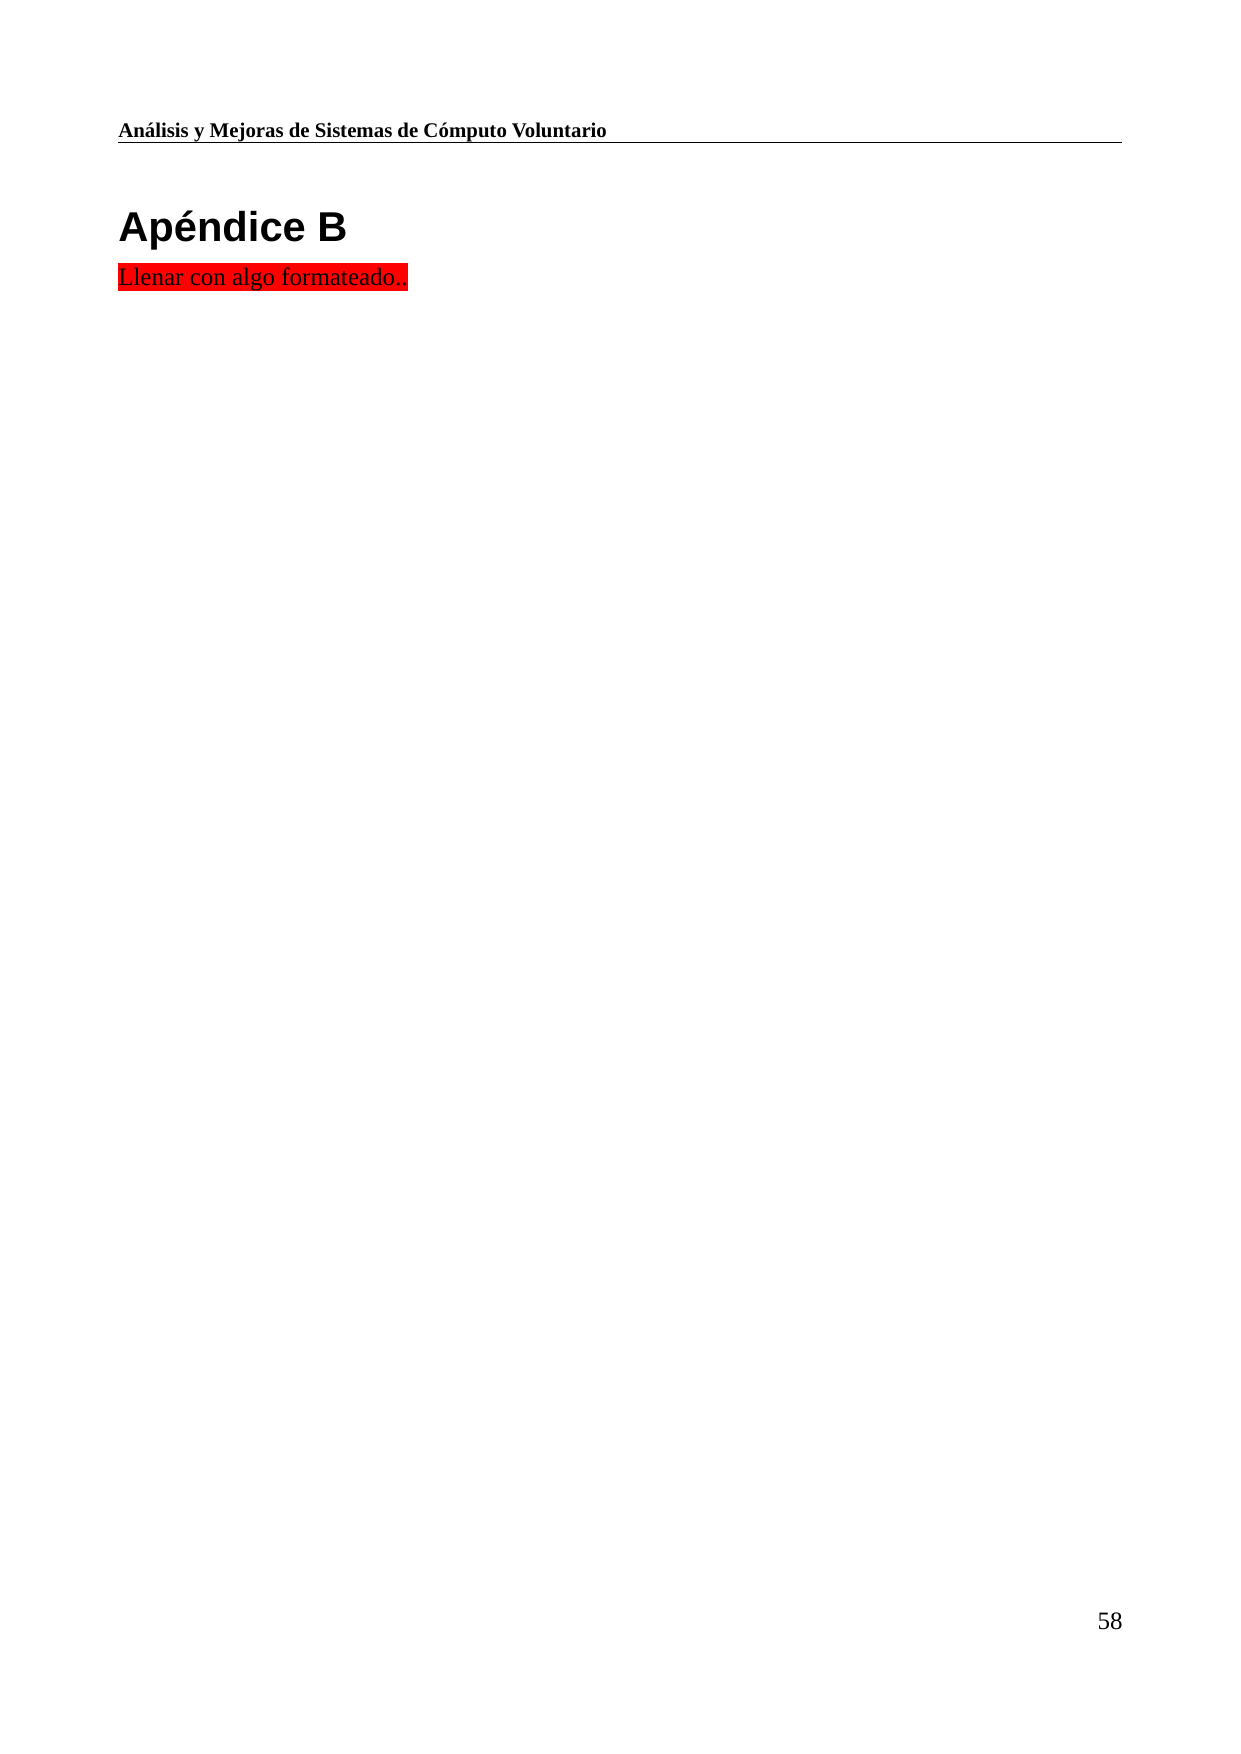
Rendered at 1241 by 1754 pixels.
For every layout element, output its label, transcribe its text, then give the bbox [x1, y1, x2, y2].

subtitle Apéndice B [118, 202, 1122, 250]
text Llenar con algo formateado.. [118, 262, 1122, 291]
